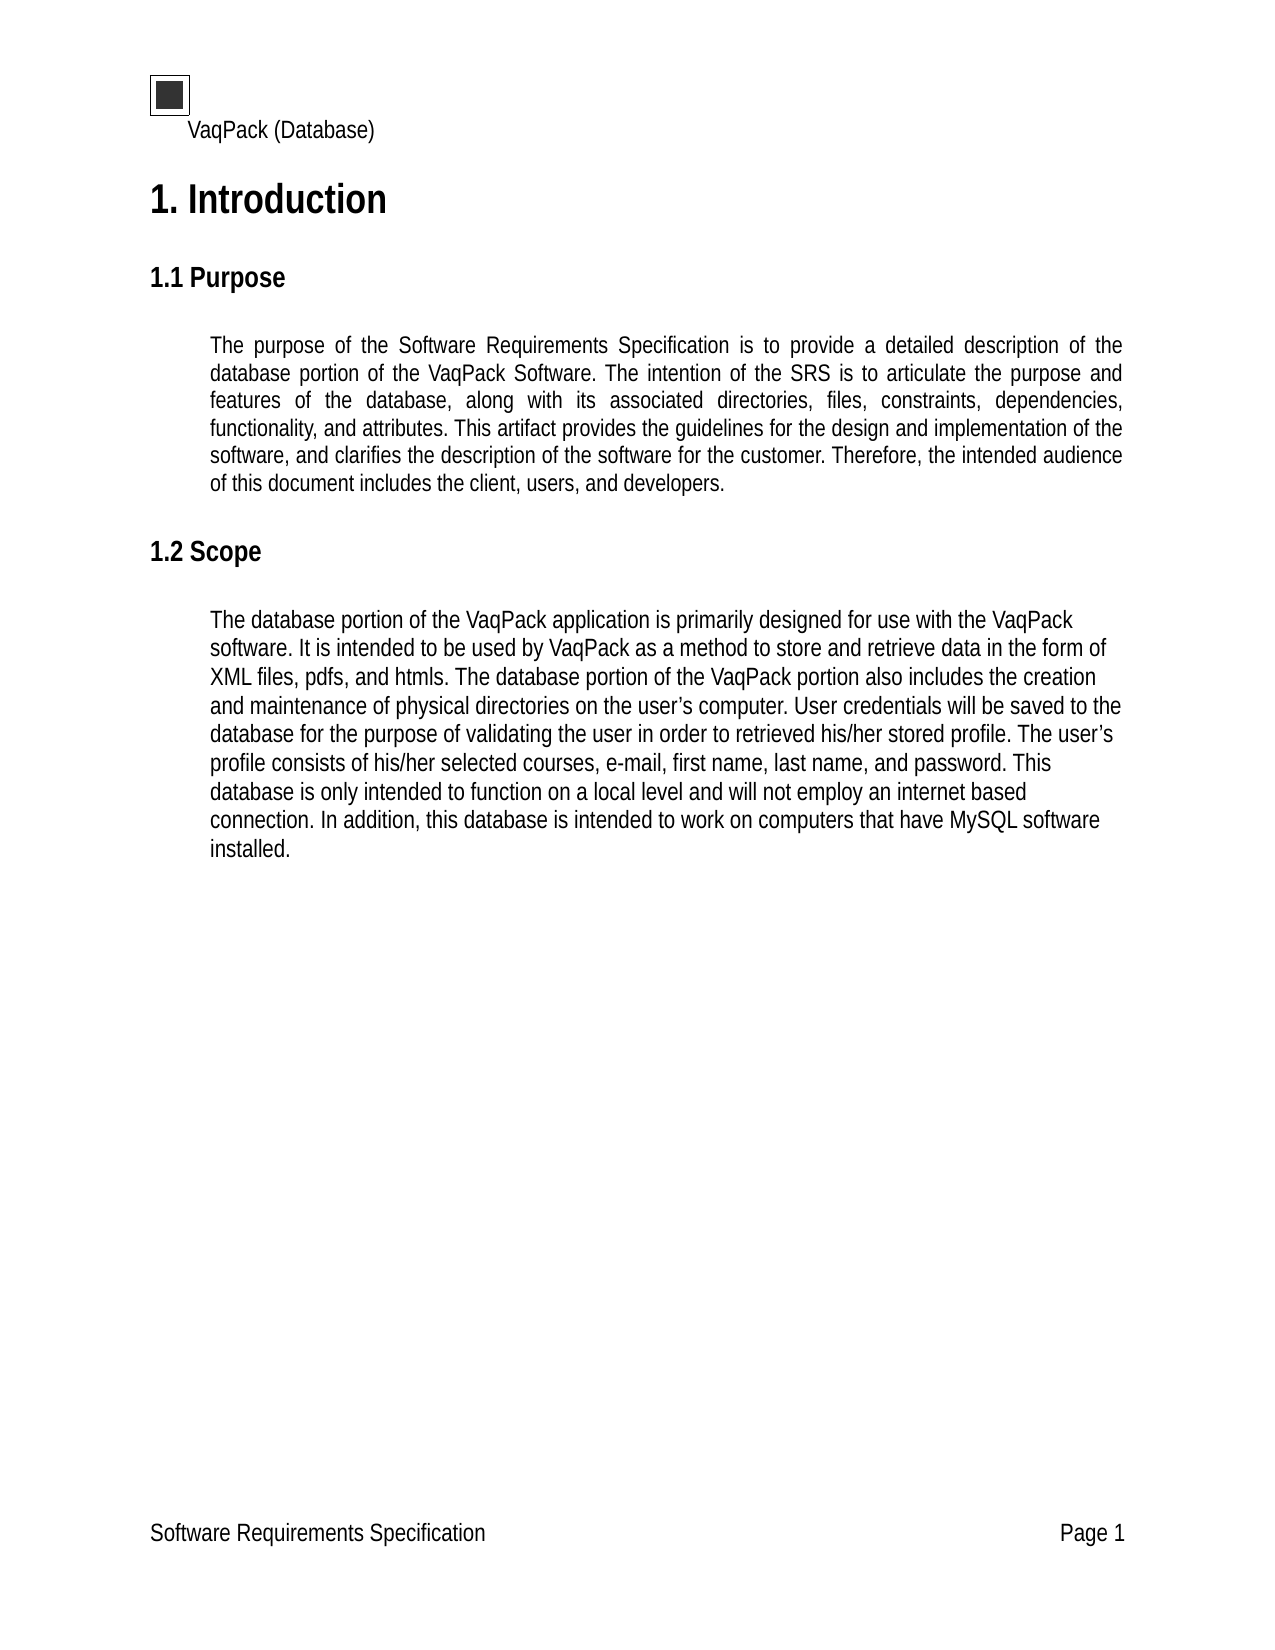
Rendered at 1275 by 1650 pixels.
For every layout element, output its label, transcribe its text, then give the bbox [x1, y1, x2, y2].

subtitle 1.1 Purpose [150, 260, 1125, 294]
subtitle 1. Introduction [150, 175, 1125, 223]
subtitle 1.2 Scope [150, 534, 1125, 567]
subtitle The purpose of the Software Requirements Specification is to provide a detailed description of the database portion of the VaqPack Software. The intention of the SRS is to articulate the purpose and features of the database, along with its associated directories, files, constraints, dependencies, functionality, and attributes. This artifact provides the guidelines for the design and implementation of the software, and clarifies the description of the software for the customer. Therefore, the intended audience of this document includes the client, users, and developers. [150, 331, 1125, 496]
subtitle The database portion of the VaqPack application is primarily designed for use with the VaqPack software. It is intended to be used by VaqPack as a method to store and retrieve data in the form of XML files, pdfs, and htmls. The database portion of the VaqPack portion also includes the creation and maintenance of physical directories on the user’s computer. User credentials will be saved to the database for the purpose of validating the user in order to retrieved his/her stored profile. The user’s profile consists of his/her selected courses, e-mail, first name, last name, and password. This database is only intended to function on a local level and will not employ an internet based connection. In addition, this database is intended to work on computers that have MySQL software installed. [150, 605, 1125, 862]
